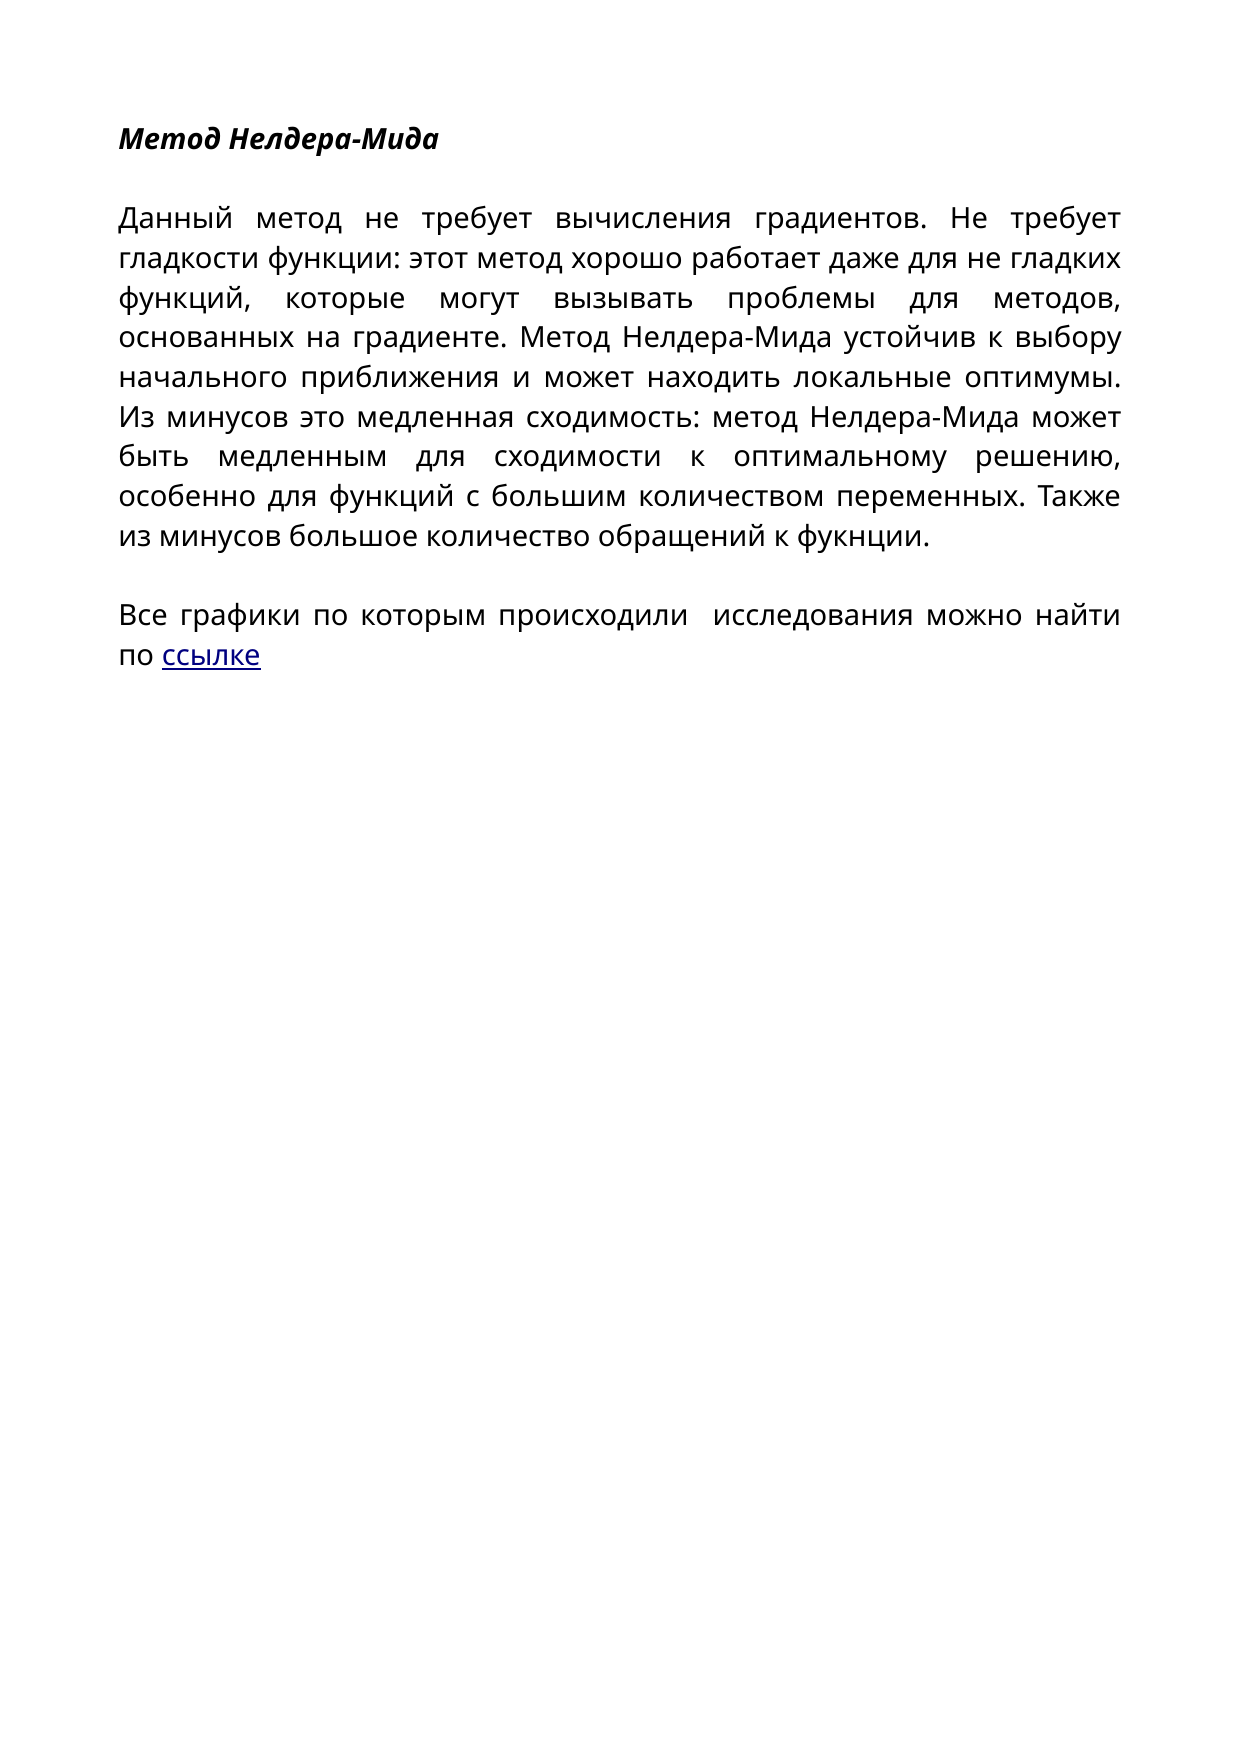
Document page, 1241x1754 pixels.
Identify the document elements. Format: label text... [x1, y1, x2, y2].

text Метод Нелдера-Мида [118, 118, 1122, 158]
text Все графики по которым происходили исследования можно найти по ссылке [118, 594, 1122, 674]
text Данный метод не требует вычисления градиентов. Не требует гладкости функции: этот метод хорошо работает даже для не гладких функций, которые могут вызывать проблемы для методов, основанных на градиенте. Метод Нелдера-Мида устойчив к выбору начального приближения и может находить локальные оптимумы. Из минусов это медленная сходимость: метод Нелдера-Мида может быть медленным для сходимости к оптимальному решению, особенно для функций с большим количеством переменных. Также из минусов большое количество обращений к фукнции. [118, 197, 1122, 555]
